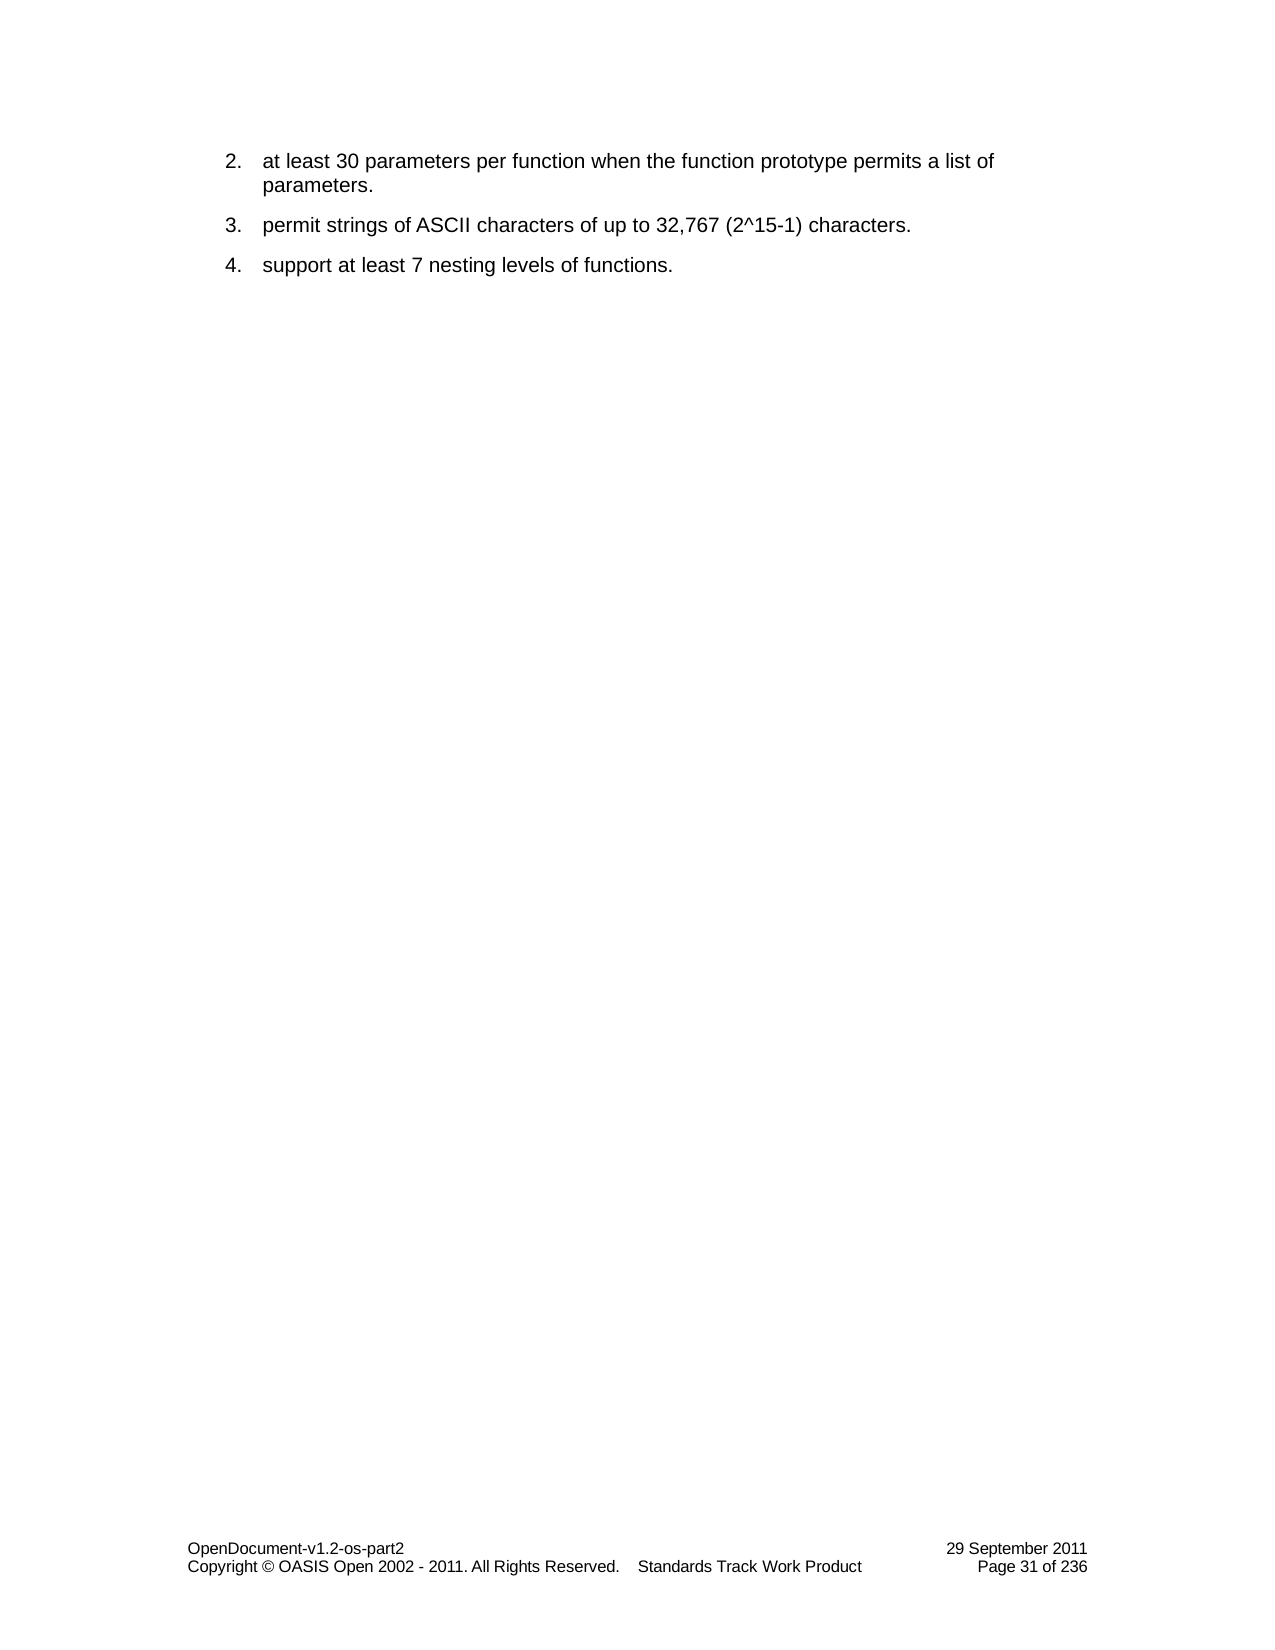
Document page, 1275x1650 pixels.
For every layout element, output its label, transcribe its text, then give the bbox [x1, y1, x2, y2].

list support at least 7 nesting levels of functions. [225, 254, 1088, 277]
list at least 30 parameters per function when the function prototype permits a list of parameters. [225, 150, 1088, 197]
list permit strings of ASCII characters of up to 32,767 (2^15-1) characters. [225, 214, 1088, 237]
